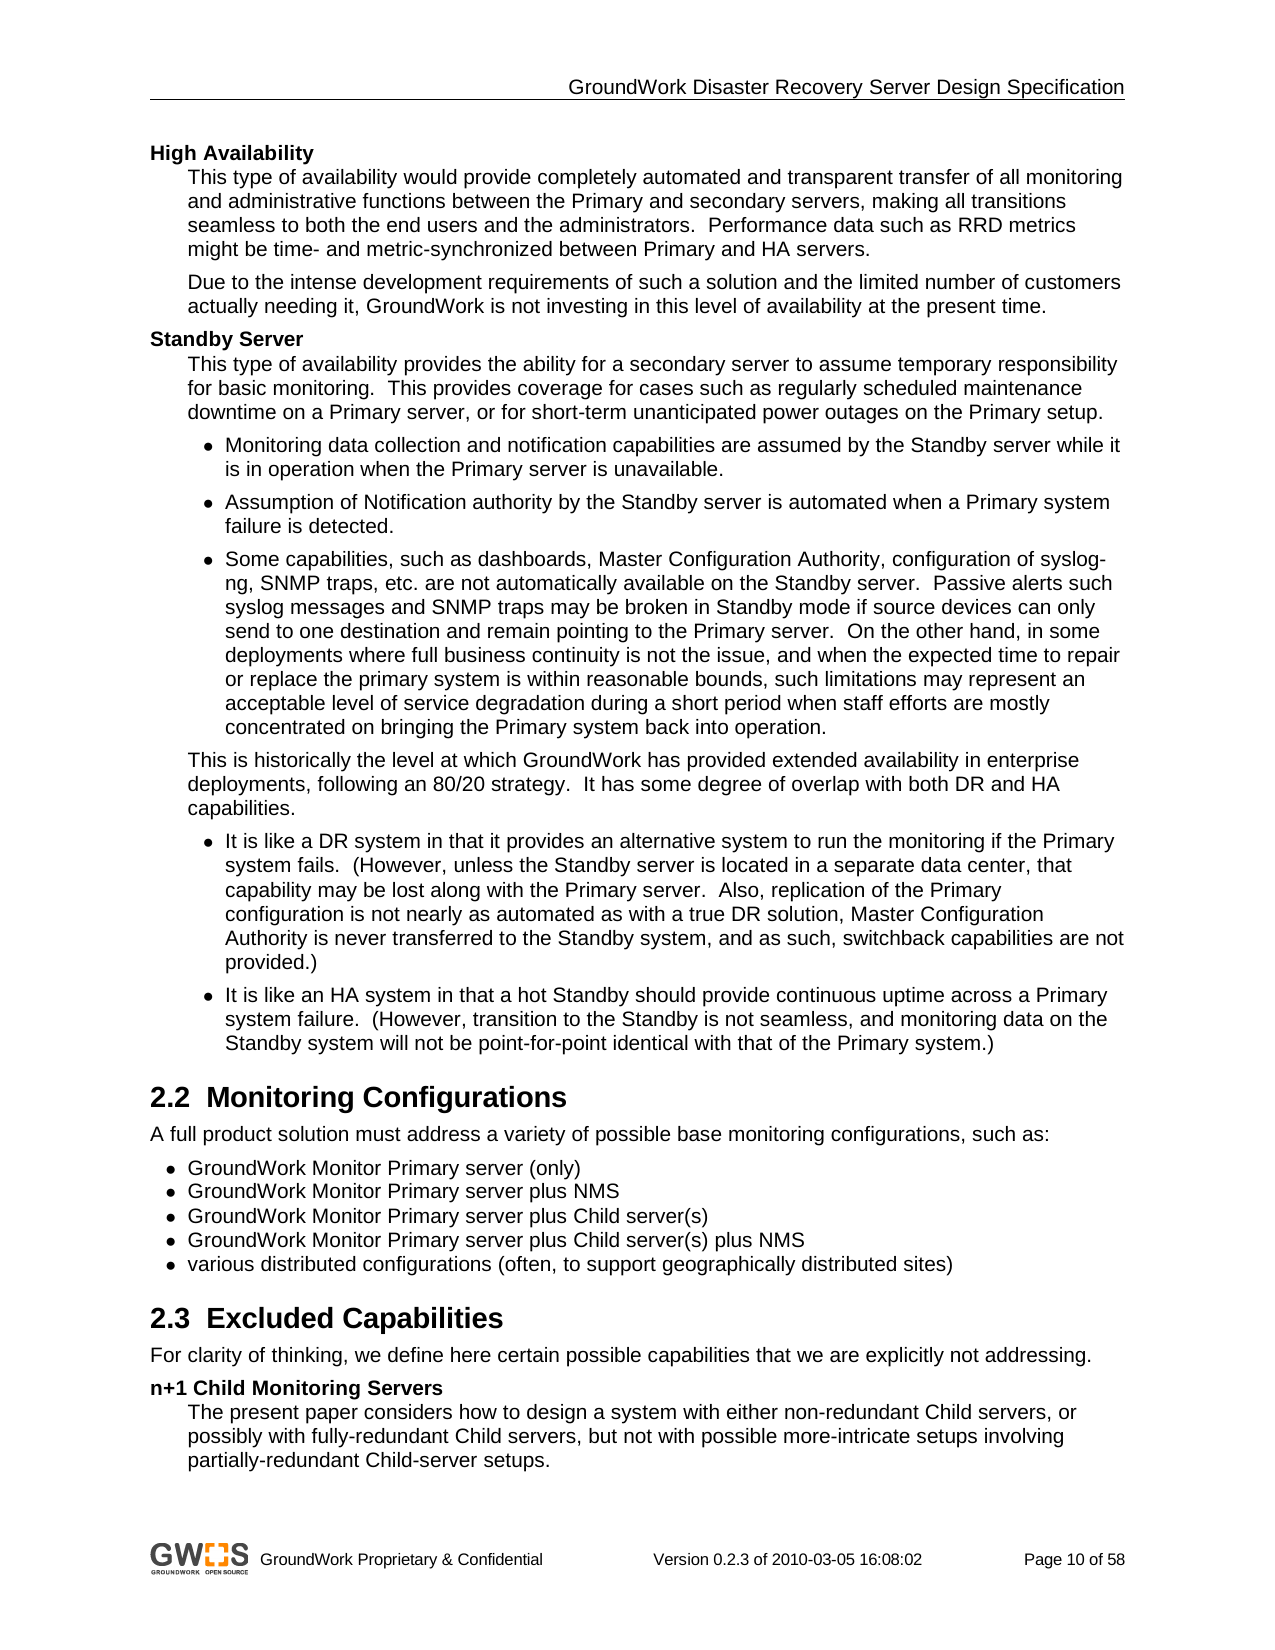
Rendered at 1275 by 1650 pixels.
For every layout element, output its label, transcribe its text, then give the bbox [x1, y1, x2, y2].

subtitle High Availability [150, 141, 1125, 165]
picture [150, 1543, 248, 1575]
list GroundWork Monitor Primary server plus NMS [165, 1179, 1125, 1203]
list GroundWork Monitor Primary server (only) [165, 1155, 1125, 1179]
text This type of availability provides the ability for a secondary server to assume temporary responsibility for basic monitoring. This provides coverage for cases such as regularly scheduled maintenance downtime on a Primary server, or for short-term unanticipated power outages on the Primary setup. [187, 351, 1125, 424]
text The present paper considers how to design a system with either non-redundant Child servers, or possibly with fully-redundant Child servers, but not with possible more-intricate setups involving partially-redundant Child-server setups. [187, 1400, 1125, 1472]
text A full product solution must address a variety of possible base monitoring configurations, such as: [150, 1122, 1125, 1146]
text This is historically the level at which GroundWork has provided extended availability in enterprise deployments, following an 80/20 strategy. It has some degree of overlap with both DR and HA capabilities. [187, 748, 1125, 820]
list Monitoring data collection and notification capabilities are assumed by the Standby server while it is in operation when the Primary server is unavailable. [202, 433, 1125, 481]
list It is like an HA system in that a hot Standby should provide continuous uptime across a Primary system failure. (However, transition to the Standby is not seamless, and monitoring data on the Standby system will not be point-for-point identical with that of the Primary system.) [202, 983, 1125, 1055]
subtitle n+1 Child Monitoring Servers [150, 1376, 1125, 1400]
text This type of availability would provide completely automated and transparent transfer of all monitoring and administrative functions between the Primary and secondary servers, making all transitions seamless to both the end users and the administrators. Performance data such as RRD metrics might be time- and metric-synchronized between Primary and HA servers. [187, 165, 1125, 261]
list Assumption of Notification authority by the Standby server is automated when a Primary system failure is detected. [202, 490, 1125, 538]
list various distributed configurations (often, to support geographically distributed sites) [165, 1252, 1125, 1276]
list Some capabilities, such as dashboards, Master Configuration Authority, configuration of syslog-ng, SNMP traps, etc. are not automatically available on the Standby server. Passive alerts such syslog messages and SNMP traps may be broken in Standby mode if source devices can only send to one destination and remain pointing to the Primary server. On the other hand, in some deployments where full business continuity is not the issue, and when the expected time to repair or replace the primary system is within reasonable bounds, such limitations may represent an acceptable level of service degradation during a short period when staff efforts are mostly concentrated on bringing the Primary system back into operation. [202, 547, 1125, 739]
list GroundWork Monitor Primary server plus Child server(s) plus NMS [165, 1228, 1125, 1252]
subtitle Standby Server [150, 327, 1125, 351]
list GroundWork Monitor Primary server plus Child server(s) [165, 1203, 1125, 1228]
text Due to the intense development requirements of such a solution and the limited number of customers actually needing it, GroundWork is not investing in this level of availability at the present time. [187, 270, 1125, 318]
list It is like a DR system in that it provides an alternative system to run the monitoring if the Primary system fails. (However, unless the Standby server is located in a separate data center, that capability may be lost along with the Primary server. Also, replication of the Primary configuration is not nearly as automated as with a true DR solution, Master Configuration Authority is never transferred to the Standby system, and as such, switchback capabilities are not provided.) [202, 829, 1125, 974]
text For clarity of thinking, we define here certain possible capabilities that we are explicitly not addressing. [150, 1343, 1125, 1367]
subtitle Excluded Capabilities [150, 1301, 1125, 1334]
subtitle Monitoring Configurations [150, 1080, 1125, 1113]
